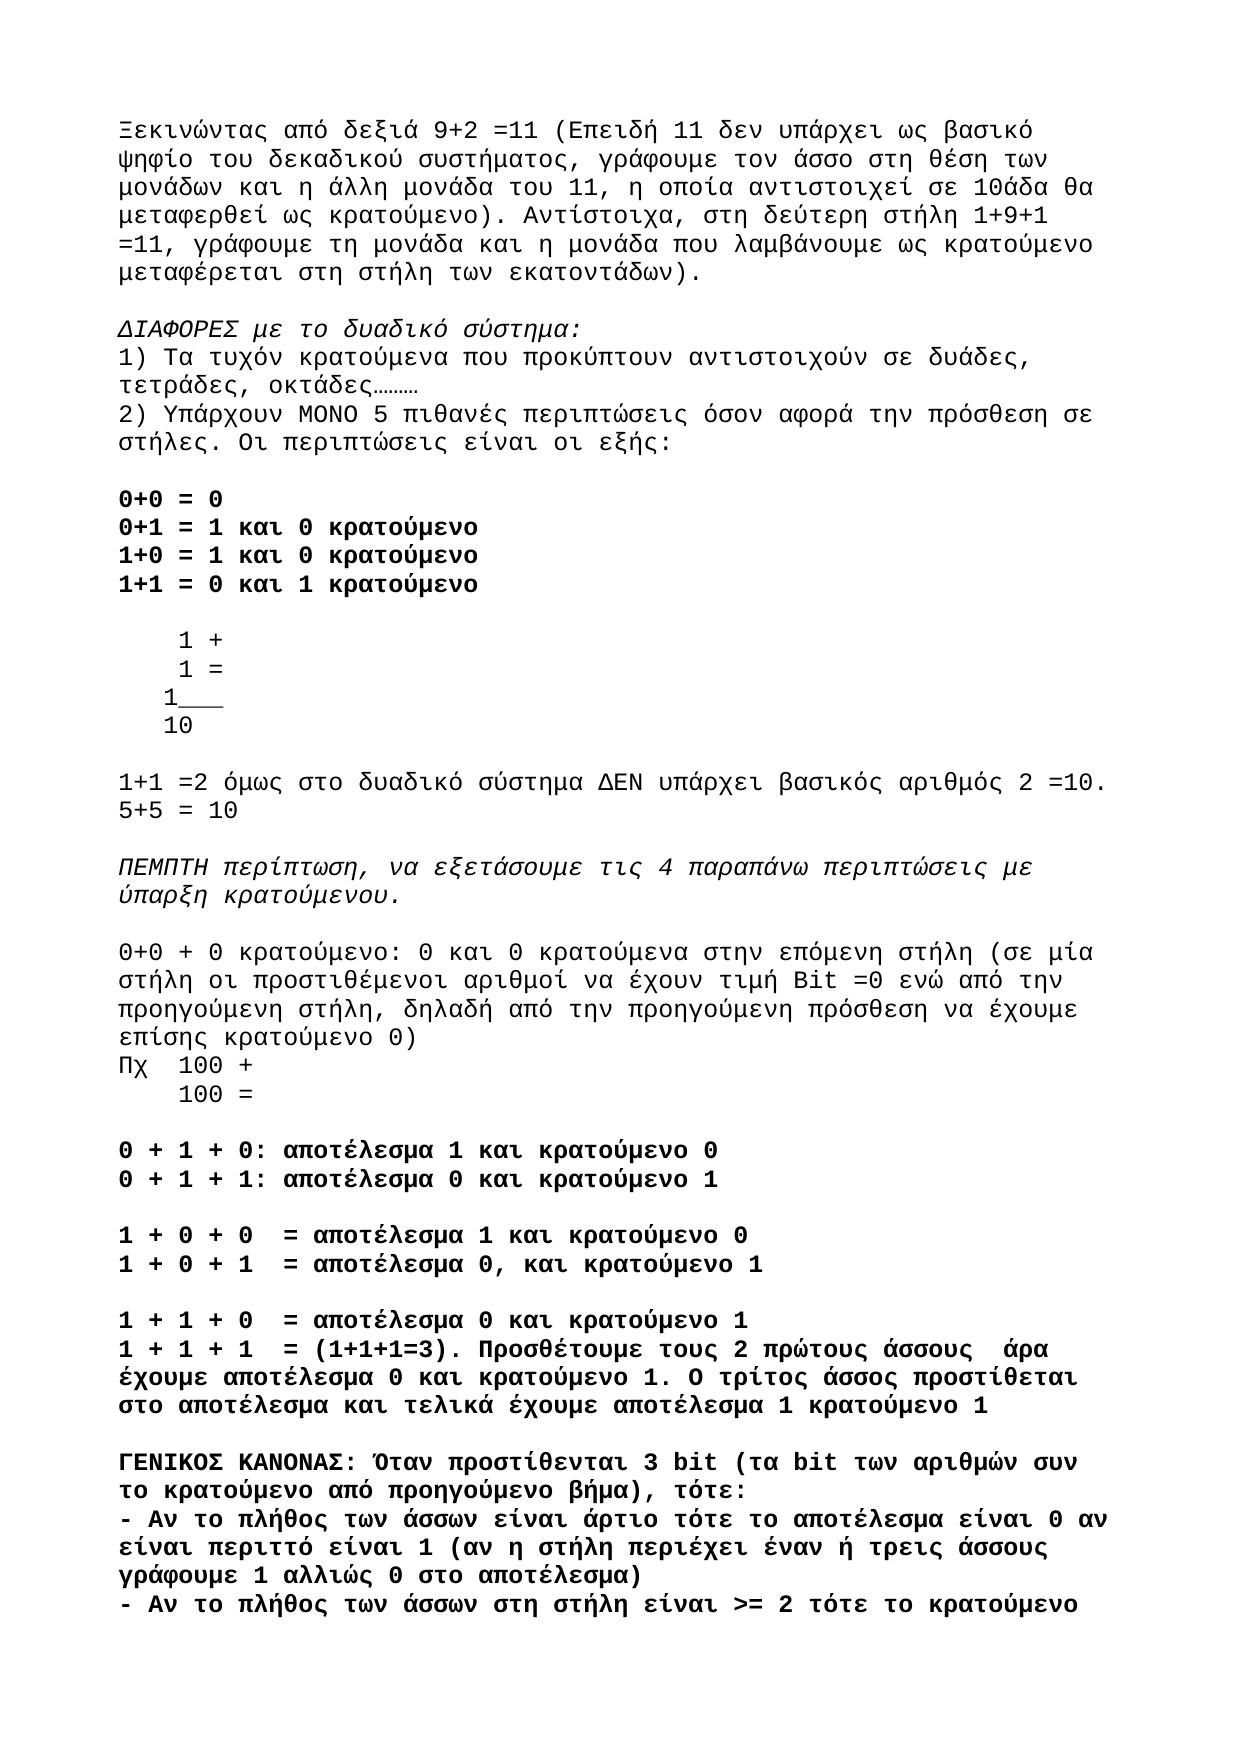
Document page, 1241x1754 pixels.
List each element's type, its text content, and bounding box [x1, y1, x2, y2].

table_header 0+0 = 0 [118, 486, 1122, 515]
table_cell 0+1 = 1 και 0 κρατούμενο [118, 515, 1122, 543]
table_cell [118, 1195, 1122, 1223]
text - Αν το πλήθος των άσσων είναι άρτιο τότε το αποτέλεσμα είναι 0 αν είναι περιττό είναι 1 (αν η στήλη περιέχει έναν ή τρεις άσσους γράφουμε 1 αλλιώς 0 στο αποτέλεσμα) [118, 1506, 1122, 1591]
text - Αν το πλήθος των άσσων στη στήλη είναι >= 2 τότε το κρατούμενο [118, 1591, 1122, 1620]
text ΠΕΜΠΤΗ περίπτωση, να εξετάσουμε τις 4 παραπάνω περιπτώσεις με ύπαρξη κρατούμενου. [118, 855, 1122, 911]
text 2) Υπάρχουν ΜΟΝΟ 5 πιθανές περιπτώσεις όσον αφορά την πρόσθεση σε στήλες. Οι περιπτώσεις είναι οι εξής: [118, 401, 1122, 458]
table_cell 1+0 = 1 και 0 κρατούμενο [118, 543, 1122, 571]
table_header 0 + 1 + 0: αποτέλεσμα 1 και κρατούμενο 0 [118, 1138, 1122, 1166]
text 0+0 + 0 κρατούμενο: 0 και 0 κρατούμενα στην επόμενη στήλη (σε μία στήλη οι προστιθέμενοι αριθμοί να έχουν τιμή Bit =0 ενώ από την προηγούμενη στήλη, δηλαδή από την προηγούμενη πρόσθεση να έχουμε επίσης κρατούμενο 0) [118, 940, 1122, 1053]
text 1___ [118, 685, 1122, 713]
table_cell 1 + 1 + 1 = (1+1+1=3). Προσθέτουμε τους 2 πρώτους άσσους άρα έχουμε αποτέλεσμα 0 και κρατούμενο 1. Ο τρίτος άσσος προστίθεται στο αποτέλεσμα και τελικά έχουμε αποτέλεσμα 1 κρατούμενο 1 [118, 1336, 1122, 1421]
text 1 = [118, 656, 1122, 685]
text 10 [118, 713, 1122, 741]
table_cell 1+1 = 0 και 1 κρατούμενο [118, 571, 1122, 600]
text ΔΙΑΦΟΡΕΣ με το δυαδικό σύστημα: [118, 316, 1122, 345]
text ΓΕΝΙΚΟΣ ΚΑΝΟΝΑΣ: Όταν προστίθενται 3 bit (τα bit των αριθμών συν το κρατούμενο από προηγούμενο βήμα), τότε: [118, 1450, 1122, 1506]
text Πχ 100 + [118, 1053, 1122, 1081]
text 1) Τα τυχόν κρατούμενα που προκύπτουν αντιστοιχούν σε δυάδες, τετράδες, οκτάδες……… [118, 345, 1122, 401]
text Ξεκινώντας από δεξιά 9+2 =11 (Επειδή 11 δεν υπάρχει ως βασικό ψηφίο του δεκαδικού συστήματος, γράφουμε τον άσσο στη θέση των μονάδων και η άλλη μονάδα του 11, η οποία αντιστοιχεί σε 10άδα θα μεταφερθεί ως κρατούμενο). Αντίστοιχα, στη δεύτερη στήλη 1+9+1 =11, γράφουμε τη μονάδα και η μονάδα που λαμβάνουμε ως κρατούμενο μεταφέρεται στη στήλη των εκατοντάδων). [118, 118, 1122, 288]
text 100 = [118, 1081, 1122, 1110]
table_cell 1 + 1 + 0 = αποτέλεσμα 0 και κρατούμενο 1 [118, 1308, 1122, 1336]
table_cell 1 + 0 + 0 = αποτέλεσμα 1 και κρατούμενο 0 [118, 1223, 1122, 1251]
table_cell 1 + 0 + 1 = αποτέλεσμα 0, και κρατούμενο 1 [118, 1251, 1122, 1280]
text 1 + [118, 628, 1122, 656]
table_cell 0 + 1 + 1: αποτέλεσμα 0 και κρατούμενο 1 [118, 1166, 1122, 1195]
table_cell [118, 1280, 1122, 1308]
text 1+1 =2 όμως στο δυαδικό σύστημα ΔΕΝ υπάρχει βασικός αριθμός 2 =10. [118, 770, 1122, 798]
text 5+5 = 10 [118, 798, 1122, 826]
